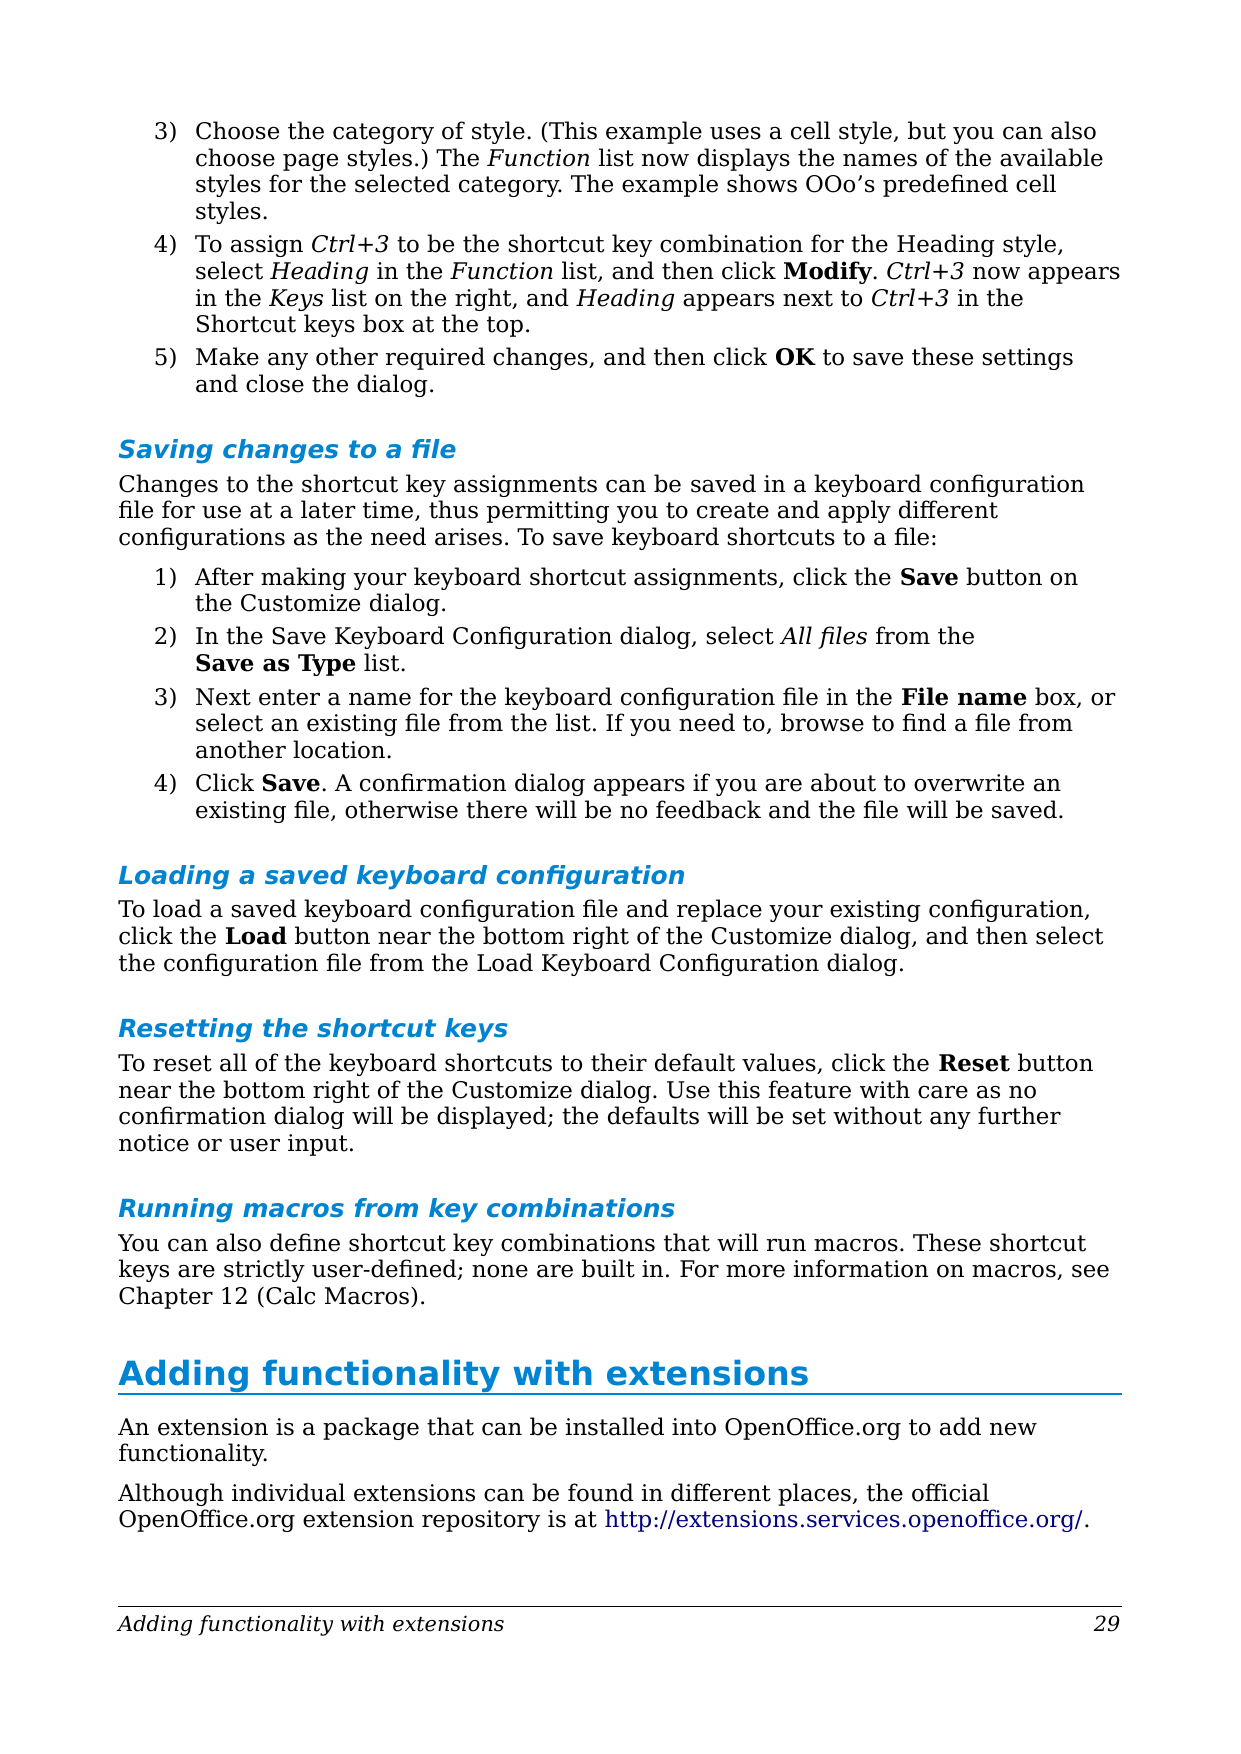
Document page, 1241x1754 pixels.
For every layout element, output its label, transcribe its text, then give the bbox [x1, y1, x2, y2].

list After making your keyboard shortcut assignments, click the Save button on the Customize dialog. [177, 563, 1122, 617]
list To assign Ctrl+3 to be the shortcut key combination for the Heading style, select Heading in the Function list, and then click Modify. Ctrl+3 now appears in the Keys list on the right, and Heading appears next to Ctrl+3 in the Shortcut keys box at the top. [177, 231, 1122, 338]
text Changes to the shortcut key assignments can be saved in a keyboard configuration file for use at a later time, thus permitting you to create and apply different configurations as the need arises. To save keyboard shortcuts to a file: [118, 471, 1122, 551]
subtitle Loading a saved keyboard configuration [118, 861, 1122, 890]
subtitle Running macros from key combinations [118, 1194, 1122, 1223]
text Although individual extensions can be found in different places, the official OpenOffice.org extension repository is at http://extensions.services.openoffice.org/. [118, 1480, 1122, 1533]
list Choose the category of style. (This example uses a cell style, but you can also choose page styles.) The Function list now displays the names of the available styles for the selected category. The example shows OOo’s predefined cell styles. [177, 118, 1122, 225]
subtitle Resetting the shortcut keys [118, 1014, 1122, 1043]
subtitle Saving changes to a file [118, 435, 1122, 464]
text To reset all of the keyboard shortcuts to their default values, click the Reset button near the bottom right of the Customize dialog. Use this feature with care as no confirmation dialog will be displayed; the defaults will be set without any further notice or user input. [118, 1050, 1122, 1157]
text To load a saved keyboard configuration file and replace your existing configuration, click the Load button near the bottom right of the Customize dialog, and then select the configuration file from the Load Keyboard Configuration dialog. [118, 897, 1122, 977]
list Next enter a name for the keyboard configuration file in the File name box, or select an existing file from the list. If you need to, browse to find a file from another location. [177, 683, 1122, 764]
list Click Save. A confirmation dialog appears if you are about to overwrite an existing file, otherwise there will be no feedback and the file will be saved. [177, 770, 1122, 824]
list Make any other required changes, and then click OK to save these settings and close the dialog. [177, 344, 1122, 398]
text An extension is a package that can be installed into OpenOffice.org to add new functionality. [118, 1414, 1122, 1467]
text You can also define shortcut key combinations that will run macros. These shortcut keys are strictly user-defined; none are built in. For more information on macros, see Chapter 12 (Calc Macros). [118, 1230, 1122, 1310]
subtitle Adding functionality with extensions [118, 1354, 1122, 1393]
list In the Save Keyboard Configuration dialog, select All files from the Save as Type list. [177, 623, 1122, 677]
